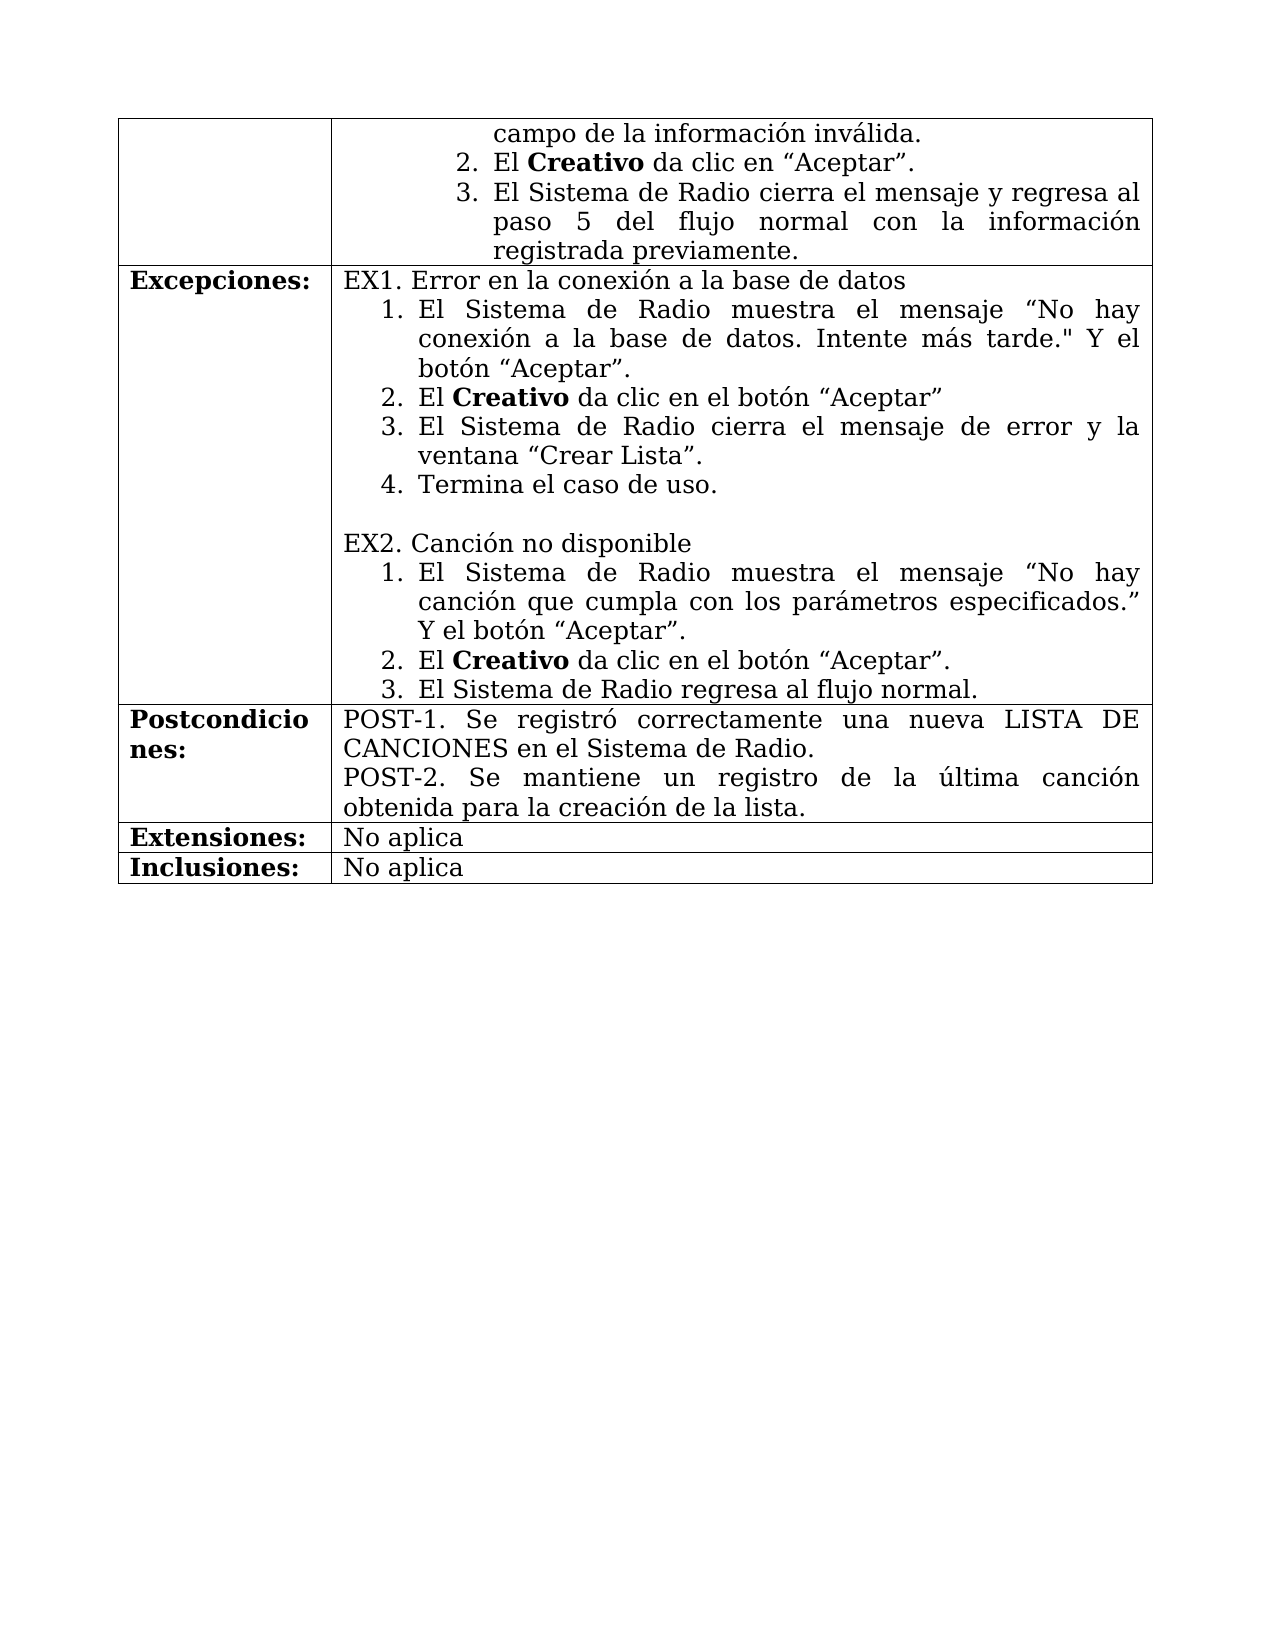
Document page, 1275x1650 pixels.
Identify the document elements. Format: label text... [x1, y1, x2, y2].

table_cell Excepciones: [119, 266, 331, 704]
table_cell No aplica [332, 823, 1152, 852]
table_cell Inclusiones: [119, 853, 331, 883]
table_cell campo de la información inválida. El Creativo da clic en “Aceptar”. El Sistema de Radio cierra el mensaje y regresa al paso 5 del flujo normal con la información registrada previamente. [332, 119, 1152, 265]
table_cell POST-1. Se registró correctamente una nueva LISTA DE CANCIONES en el Sistema de Radio. POST-2. Se mantiene un registro de la última canción obtenida para la creación de la lista. [332, 705, 1152, 822]
table_cell Extensiones: [119, 823, 331, 852]
table_cell [119, 119, 331, 265]
table_cell EX1. Error en la conexión a la base de datos El Sistema de Radio muestra el mensaje “No hay conexión a la base de datos. Intente más tarde." Y el botón “Aceptar”. El Creativo da clic en el botón “Aceptar” El Sistema de Radio cierra el mensaje de error y la ventana “Crear Lista”. Termina el caso de uso. EX2. Canción no disponible El Sistema de Radio muestra el mensaje “No hay canción que cumpla con los parámetros especificados.” Y el botón “Aceptar”. El Creativo da clic en el botón “Aceptar”. El Sistema de Radio regresa al flujo normal. [332, 266, 1152, 704]
table_cell Postcondiciones: [119, 705, 331, 822]
table_cell No aplica [332, 853, 1152, 883]
